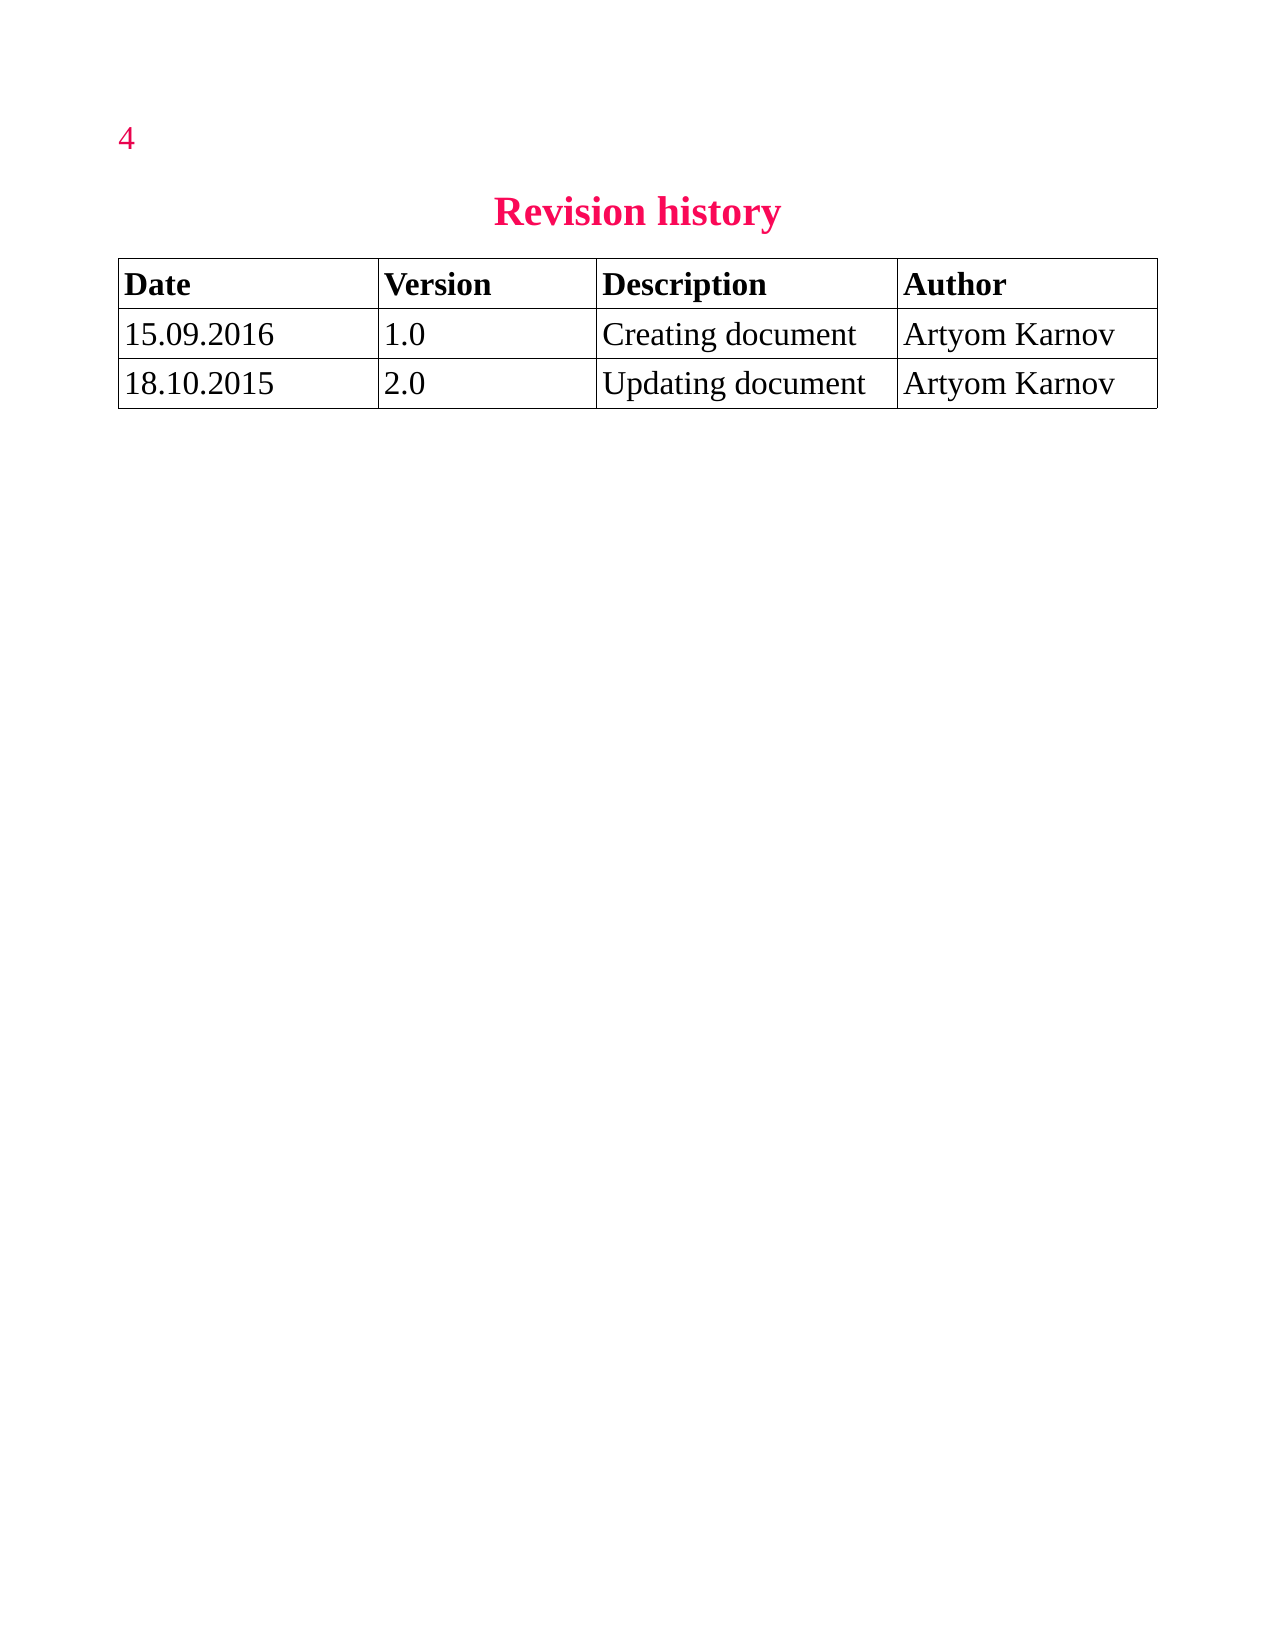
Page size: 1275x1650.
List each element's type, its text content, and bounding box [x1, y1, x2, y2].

table_cell 18.10.2015 [119, 359, 378, 408]
table_header Description [597, 259, 897, 308]
table_cell 15.09.2016 [119, 309, 378, 358]
table_cell Artyom Karnov [898, 359, 1157, 408]
table_cell Artyom Karnov [898, 309, 1157, 358]
table_header Author [898, 259, 1157, 308]
table_cell 1.0 [379, 309, 596, 358]
table_cell Creating document [597, 309, 897, 358]
table_cell 2.0 [379, 359, 596, 408]
table_header Date [119, 259, 378, 308]
table_header Version [379, 259, 596, 308]
table_cell Updating document [597, 359, 897, 408]
text Revision history [118, 186, 1157, 234]
